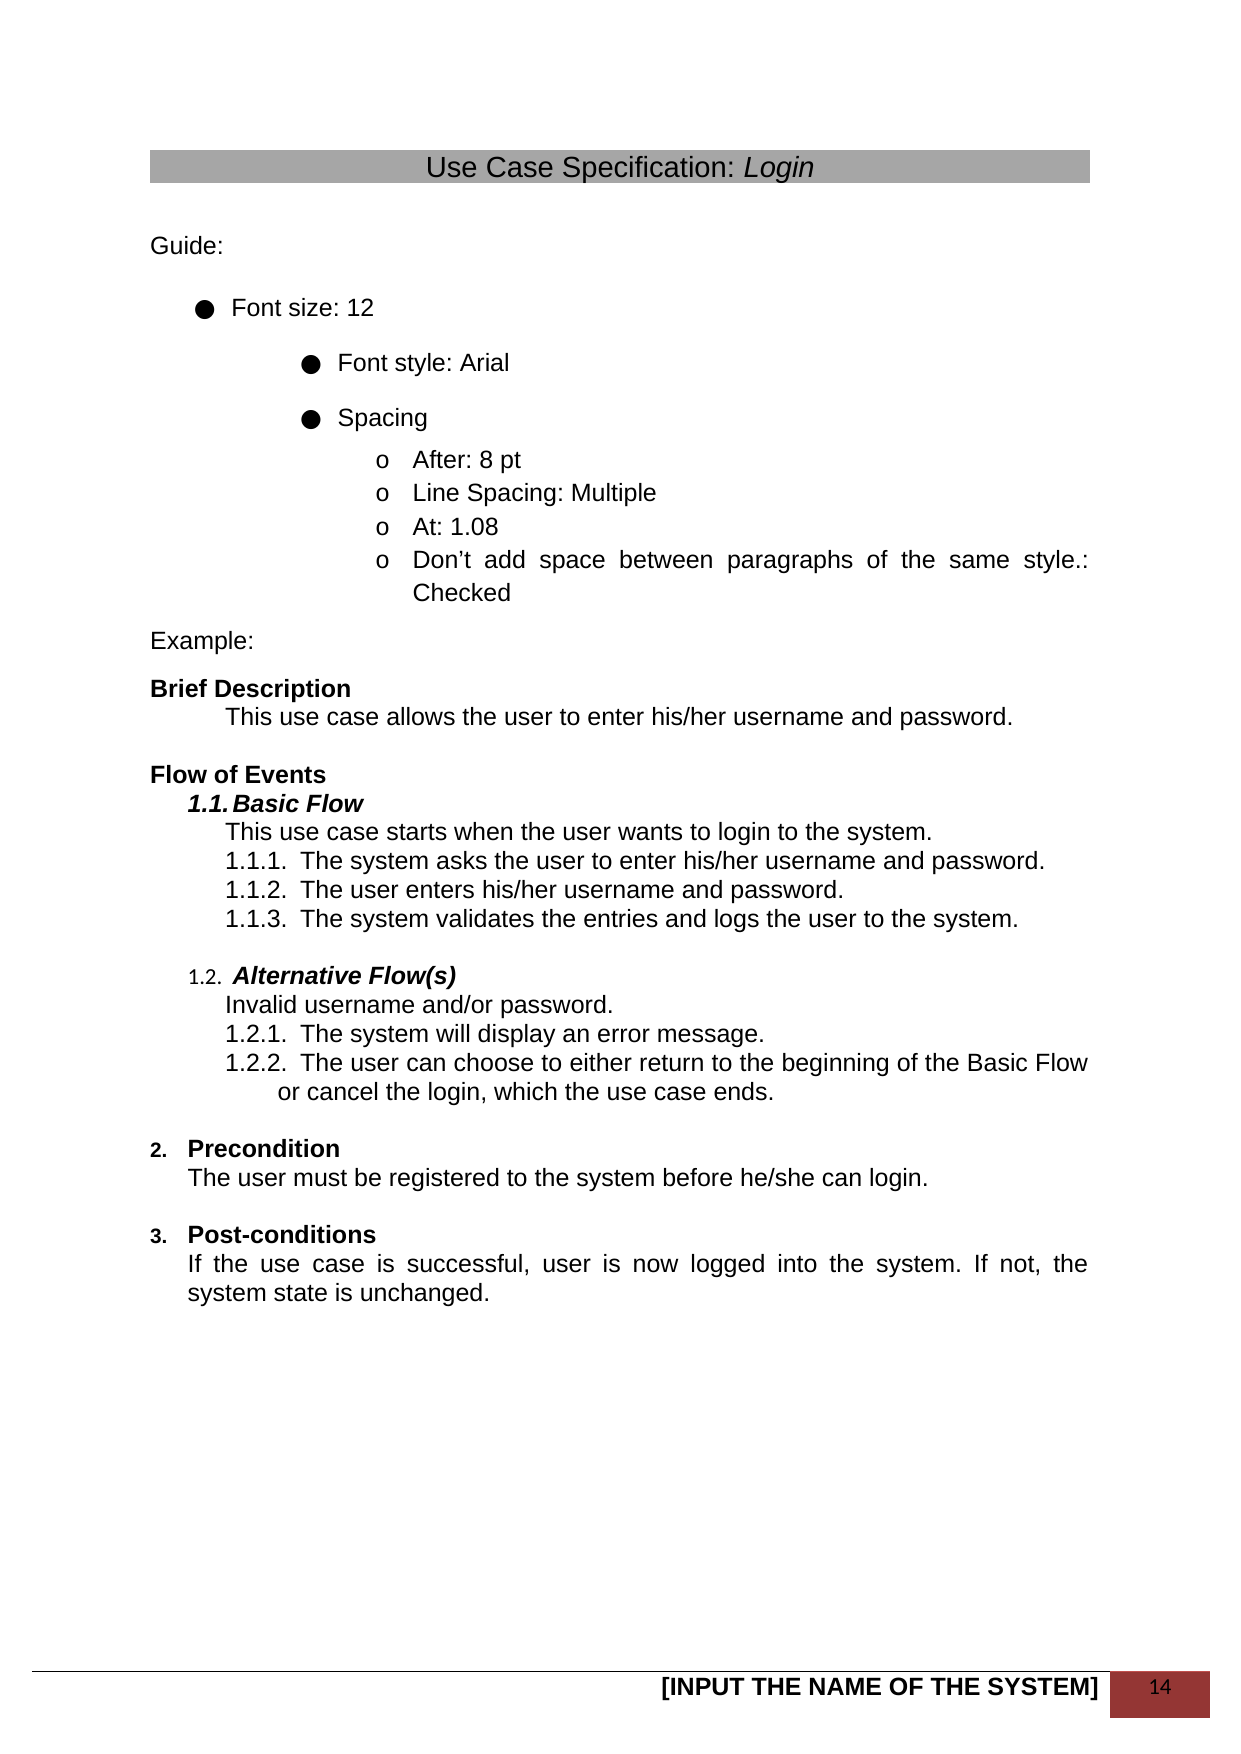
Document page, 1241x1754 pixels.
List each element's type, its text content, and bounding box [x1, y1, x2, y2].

text Use Case Specification: Login [150, 150, 1090, 183]
list Precondition [150, 1134, 1090, 1163]
list At: 1.08 [375, 512, 1090, 542]
list Post-conditions [150, 1220, 1090, 1249]
list Line Spacing: Multiple [375, 478, 1090, 509]
list The system will display an error message. [225, 1019, 1090, 1048]
list The user enters his/her username and password. [225, 875, 1090, 903]
text Guide: [150, 231, 1090, 260]
text Flow of Events [150, 760, 1090, 788]
text Example: [150, 626, 1090, 654]
list Don’t add space between paragraphs of the same style.: Checked [375, 545, 1090, 607]
text If the use case is successful, user is now logged into the system. If not, the system state is unchanged. [187, 1249, 1090, 1306]
list After: 8 pt [375, 445, 1090, 476]
list The system asks the user to enter his/her username and password. [225, 846, 1090, 875]
list Font style: Arial [300, 334, 1090, 386]
text This use case allows the user to enter his/her username and password. [225, 702, 1090, 731]
list The user can choose to either return to the beginning of the Basic Flow or cancel the login, which the use case ends. [225, 1048, 1090, 1105]
list The system validates the entries and logs the user to the system. [225, 903, 1090, 932]
text Invalid username and/or password. [225, 990, 1090, 1019]
list Font size: 12 [194, 279, 1090, 330]
text This use case starts when the user wants to login to the system. [225, 817, 1090, 846]
list Spacing [300, 389, 1090, 441]
text Brief Description [150, 673, 1090, 702]
list Basic Flow [187, 788, 1090, 817]
text The user must be registered to the system before he/she can login. [187, 1163, 1090, 1191]
list Alternative Flow(s) [187, 961, 1090, 990]
